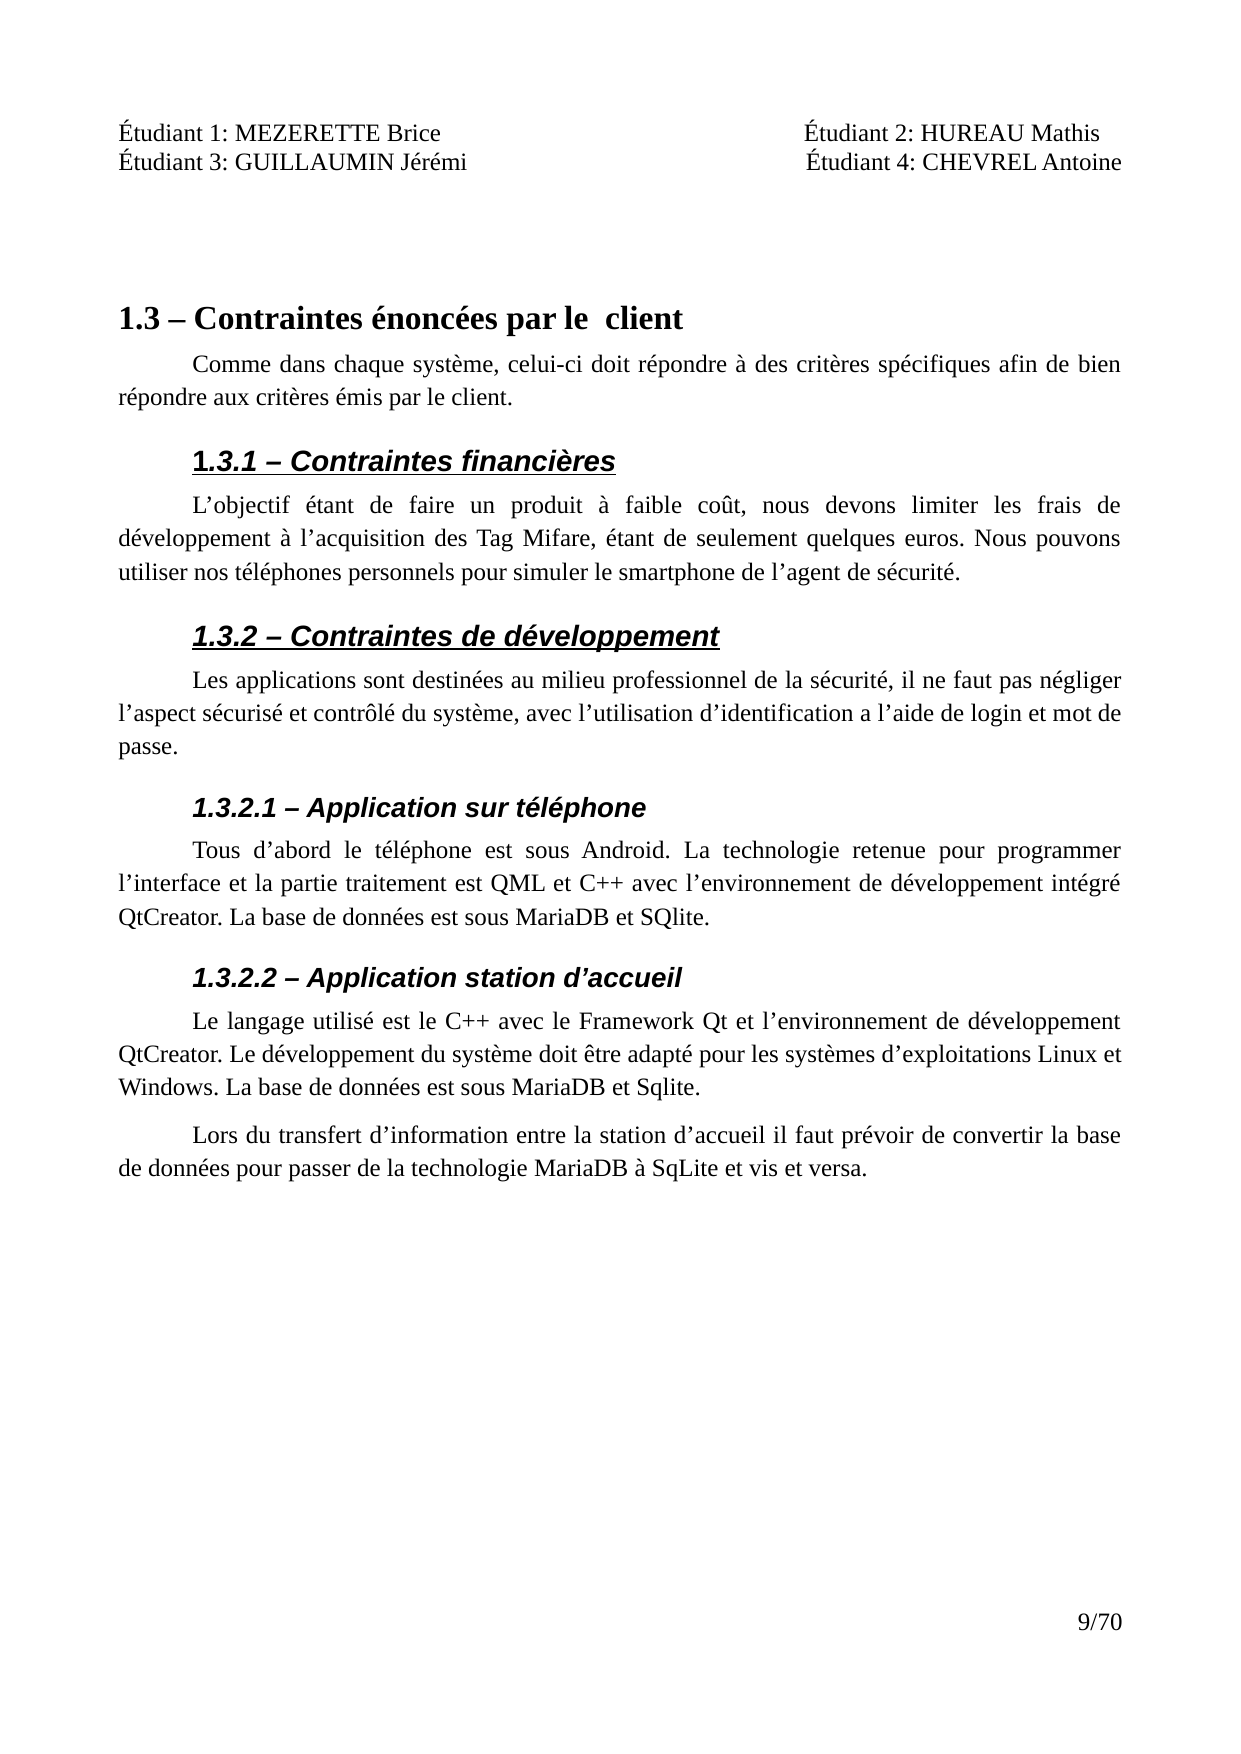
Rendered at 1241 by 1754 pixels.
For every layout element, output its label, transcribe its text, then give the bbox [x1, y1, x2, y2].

text Comme dans chaque système, celui-ci doit répondre à des critères spécifiques afin de bien répondre aux critères émis par le client. [118, 349, 1122, 411]
subtitle 1.3.2.1 – Application sur téléphone [118, 791, 1122, 823]
subtitle 1.3.2.2 – Application station d’accueil [118, 962, 1122, 993]
text Lors du transfert d’information entre la station d’accueil il faut prévoir de convertir la base de données pour passer de la technologie MariaDB à SqLite et vis et versa. [118, 1120, 1122, 1181]
subtitle 1.3 – Contraintes énoncées par le client [118, 298, 1122, 337]
subtitle 1.3.2 – Contraintes de développement [118, 619, 1122, 652]
text L’objectif étant de faire un produit à faible coût, nous devons limiter les frais de développement à l’acquisition des Tag Mifare, étant de seulement quelques euros. Nous pouvons utiliser nos téléphones personnels pour simuler le smartphone de l’agent de sécurité. [118, 491, 1122, 585]
text Tous d’abord le téléphone est sous Android. La technologie retenue pour programmer l’interface et la partie traitement est QML et C++ avec l’environnement de développement intégré QtCreator. La base de données est sous MariaDB et SQlite. [118, 836, 1122, 930]
subtitle 1.3.1 – Contraintes financières [118, 444, 1122, 478]
text Les applications sont destinées au milieu professionnel de la sécurité, il ne faut pas négliger l’aspect sécurisé et contrôlé du système, avec l’utilisation d’identification a l’aide de login et mot de passe. [118, 665, 1122, 760]
text Le langage utilisé est le C++ avec le Framework Qt et l’environnement de développement QtCreator. Le développement du système doit être adapté pour les systèmes d’exploitations Linux et Windows. La base de données est sous MariaDB et Sqlite. [118, 1006, 1122, 1101]
